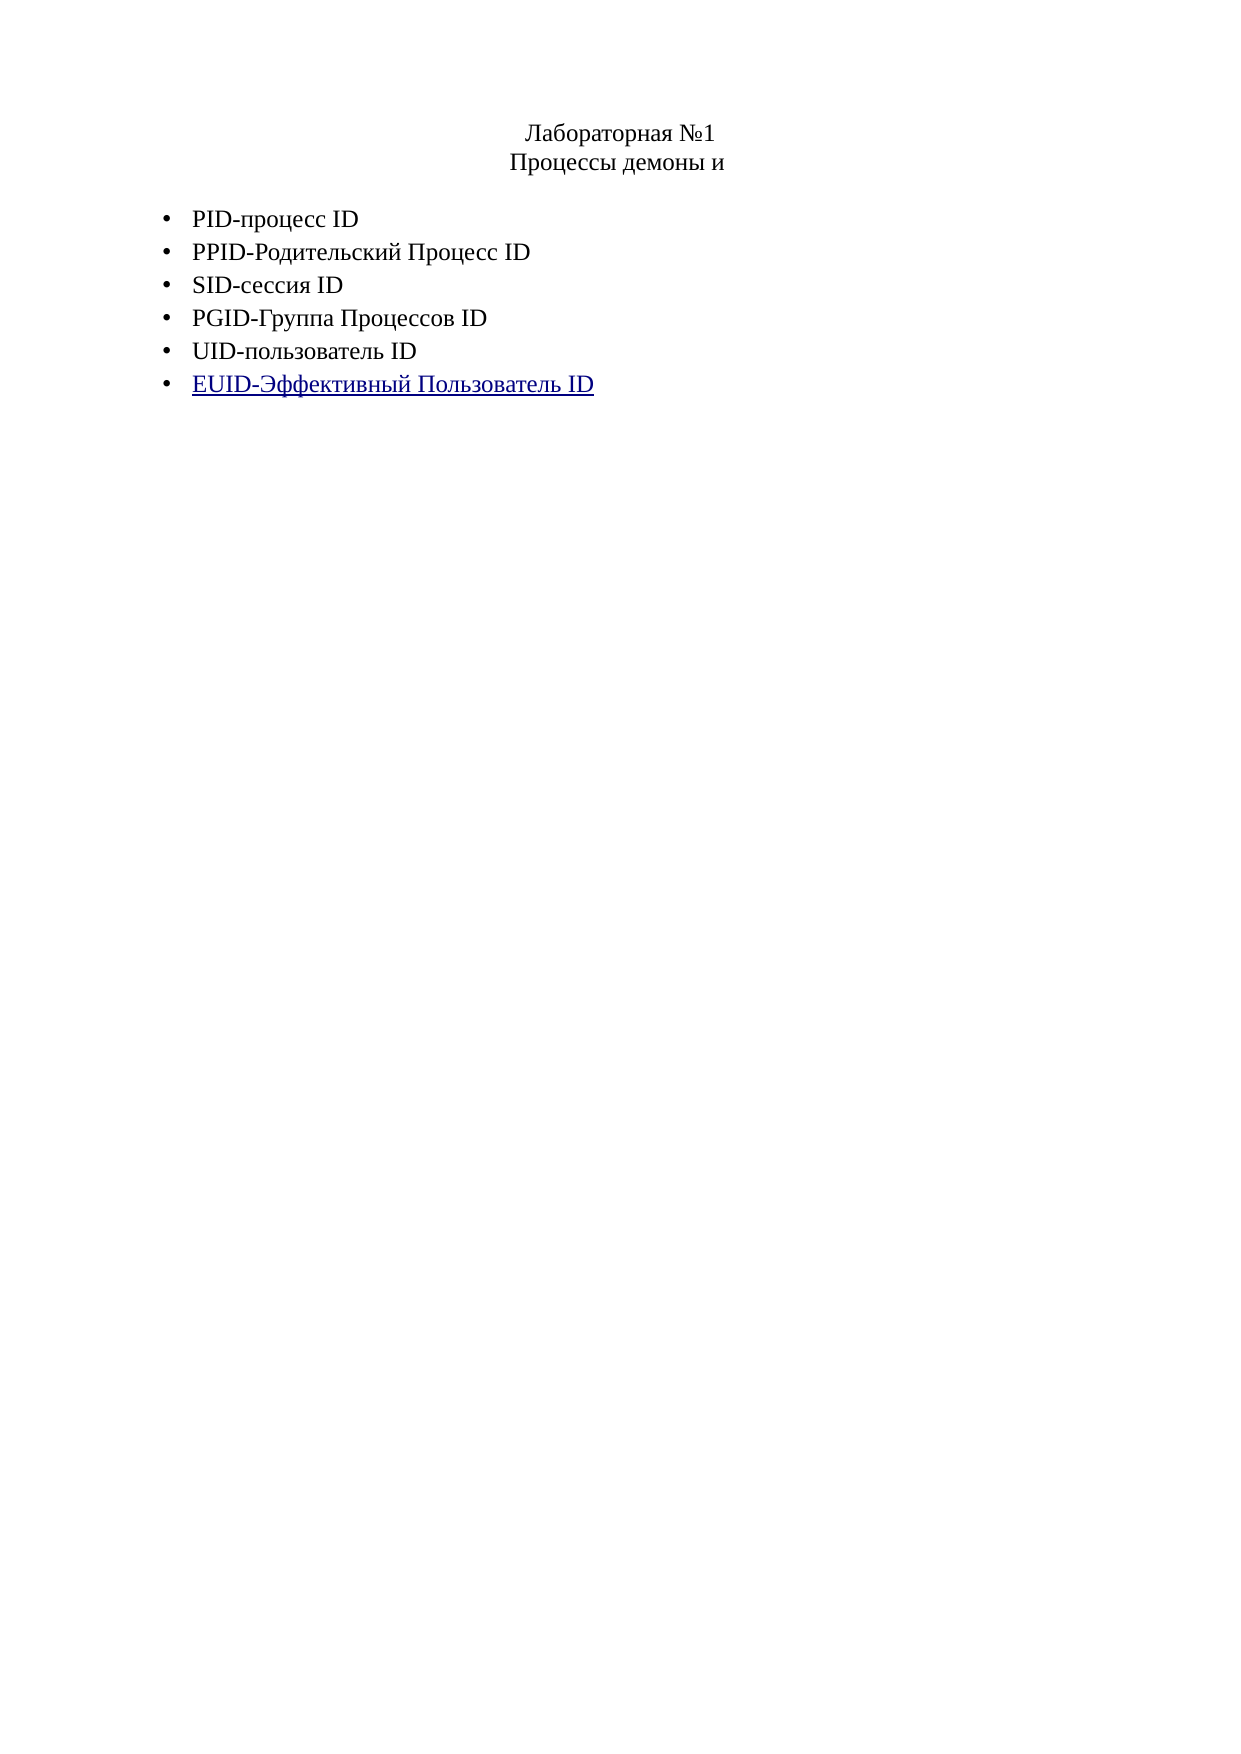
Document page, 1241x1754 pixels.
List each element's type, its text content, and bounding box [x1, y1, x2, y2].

list PID-процесс ID [162, 204, 1122, 233]
text Процессы демоны и [118, 147, 1122, 176]
list PPID-Родительский Процесс ID [162, 237, 1122, 266]
list SID-сессия ID [162, 270, 1122, 299]
list UID-пользователь ID [162, 336, 1122, 365]
list EUID-Эффективный Пользователь ID [162, 369, 1122, 398]
text Лабораторная №1 [118, 118, 1122, 147]
list PGID-Группа Процессов ID [162, 303, 1122, 332]
